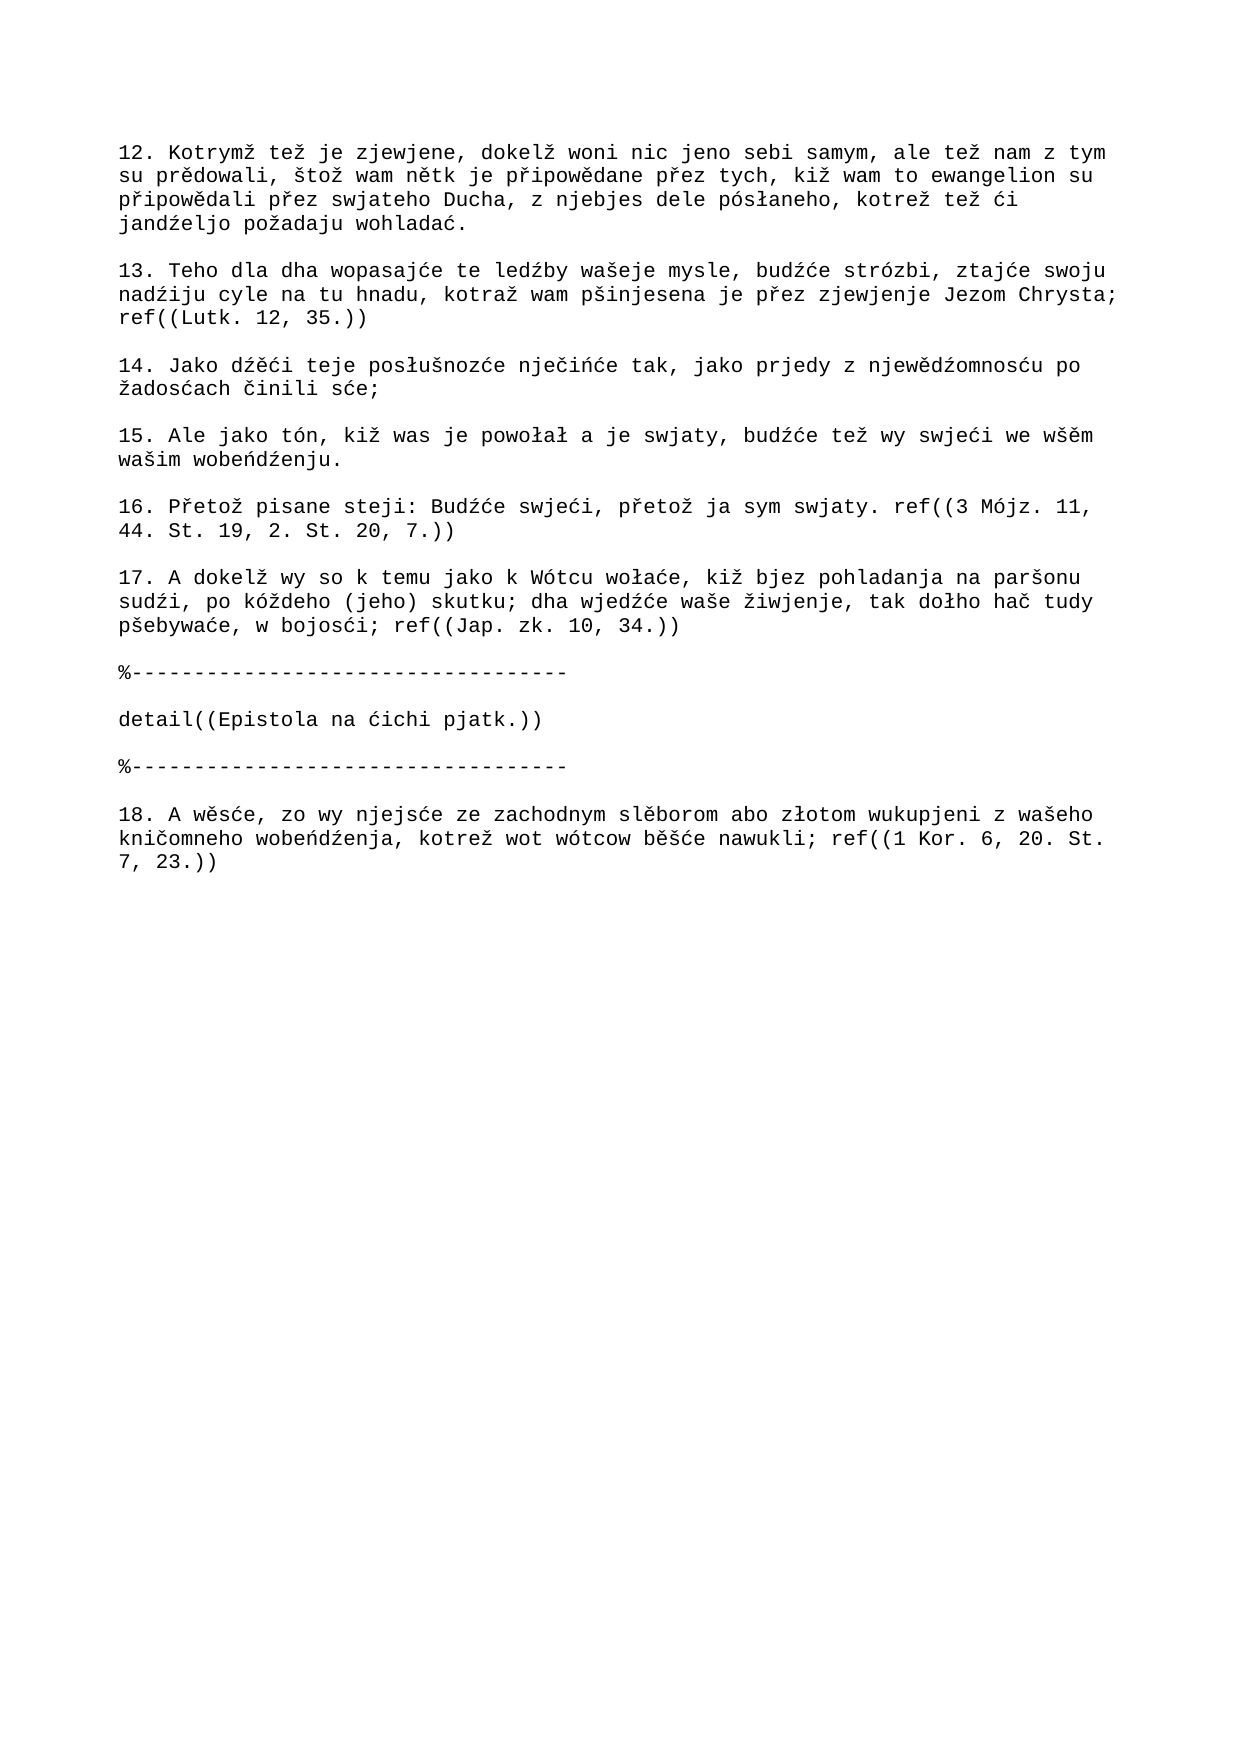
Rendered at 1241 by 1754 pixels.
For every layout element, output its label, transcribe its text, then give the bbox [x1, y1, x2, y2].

text %----------------------------------- [118, 757, 1122, 780]
text 18. A wěsće, zo wy njejsće ze zachodnym slěborom abo złotom wukupjeni z wašeho kničomneho wobeńdźenja, kotrež wot wótcow běšće nawukli; ref((1 Kor. 6, 20. St. 7, 23.)) [118, 804, 1122, 875]
text 15. Ale jako tón, kiž was je powołał a je swjaty, budźće tež wy swjeći we wšěm wašim wobeńdźenju. [118, 426, 1122, 473]
text 16. Přetož pisane steji: Budźće swjeći, přetož ja sym swjaty. ref((3 Mójz. 11, 44. St. 19, 2. St. 20, 7.)) [118, 496, 1122, 544]
text 13. Teho dla dha wopasajće te ledźby wašeje mysle, budźće strózbi, ztajće swoju nadźiju cyle na tu hnadu, kotraž wam pšinjesena je přez zjewjenje Jezom Chrysta; ref((Lutk. 12, 35.)) [118, 260, 1122, 331]
text 14. Jako dźěći teje posłušnozće nječińće tak, jako prjedy z njewědźomnosću po žadosćach činili sće; [118, 354, 1122, 402]
text %----------------------------------- [118, 662, 1122, 686]
text 17. A dokelž wy so k temu jako k Wótcu wołaće, kiž bjez pohladanja na paršonu sudźi, po kóždeho (jeho) skutku; dha wjedźće waše žiwjenje, tak dołho hač tudy pšebywaće, w bojosći; ref((Jap. zk. 10, 34.)) [118, 567, 1122, 638]
text detail((Epistola na ćichi pjatk.)) [118, 709, 1122, 733]
text 12. Kotrymž tež je zjewjene, dokelž woni nic jeno sebi samym, ale tež nam z tym su prědowali, štož wam nětk je připowědane přez tych, kiž wam to ewangelion su připowědali přez swjateho Ducha, z njebjes dele pósłaneho, kotrež tež ći jandźeljo požadaju wohladać. [118, 142, 1122, 236]
